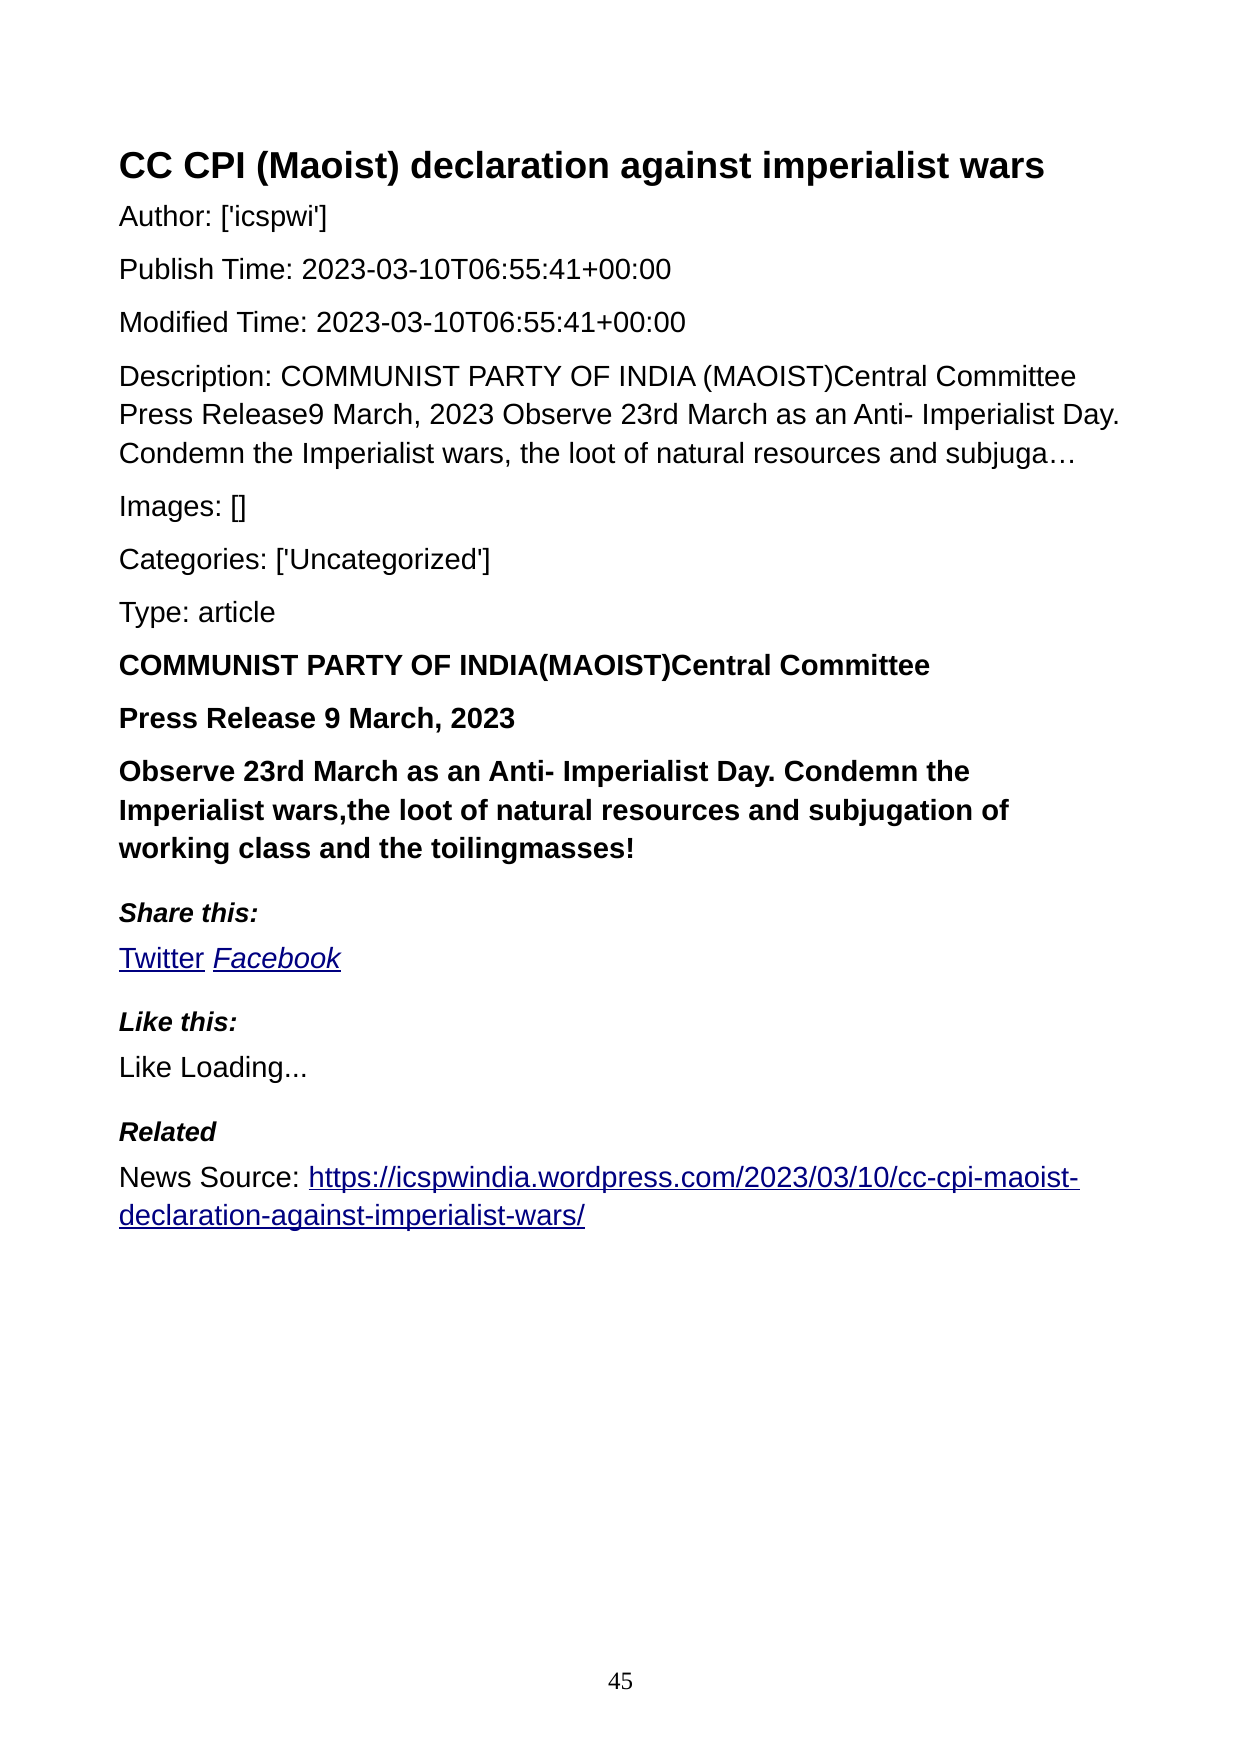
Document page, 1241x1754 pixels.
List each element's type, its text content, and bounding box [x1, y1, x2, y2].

subtitle Related [118, 1116, 1122, 1147]
text Author: ['icspwi'] [118, 199, 1122, 233]
text Press Release 9 March, 2023 [118, 701, 1122, 735]
text Twitter Facebook [118, 941, 1122, 974]
text Like Loading... [118, 1050, 1122, 1084]
text Modified Time: 2023-03-10T06:55:41+00:00 [118, 305, 1122, 339]
text Images: [] [118, 489, 1122, 522]
text Publish Time: 2023-03-10T06:55:41+00:00 [118, 252, 1122, 286]
text Description: COMMUNIST PARTY OF INDIA (MAOIST)Central Committee Press Release9 March, 2023 Observe 23rd March as an Anti- Imperialist Day. Condemn the Imperialist wars, the loot of natural resources and subjuga… [118, 358, 1122, 469]
text Categories: ['Uncategorized'] [118, 542, 1122, 575]
text COMMUNIST PARTY OF INDIA(MAOIST)Central Committee [118, 648, 1122, 682]
text News Source: https://icspwindia.wordpress.com/2023/03/10/cc-cpi-maoist-declaration-against-imperialist-wars/ [118, 1159, 1122, 1232]
subtitle Share this: [118, 897, 1122, 928]
subtitle CC CPI (Maoist) declaration against imperialist wars [118, 143, 1122, 187]
text Observe 23rd March as an Anti- Imperialist Day. Condemn the Imperialist wars,the loot of natural resources and subjugation of working class and the toilingmasses! [118, 754, 1122, 865]
text Type: article [118, 595, 1122, 628]
subtitle Like this: [118, 1006, 1122, 1038]
